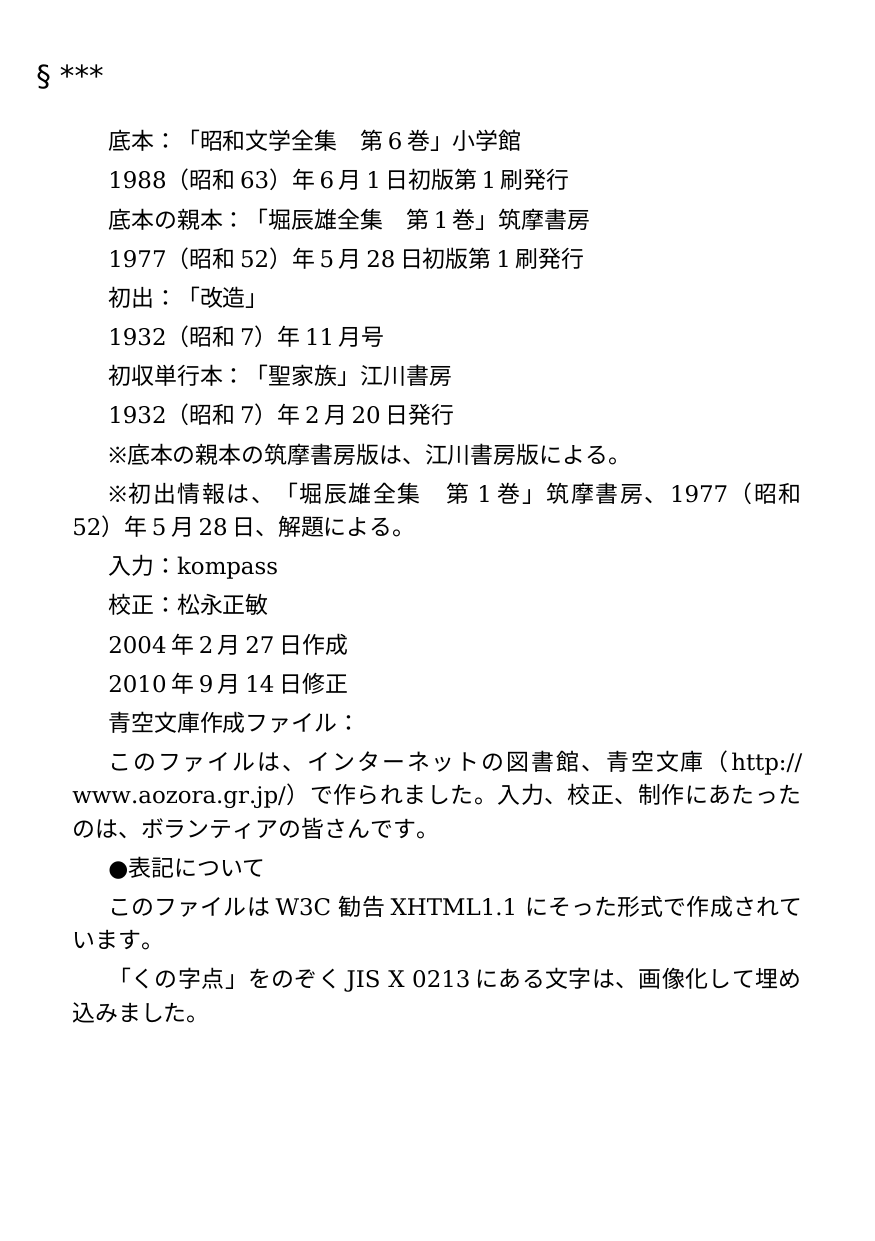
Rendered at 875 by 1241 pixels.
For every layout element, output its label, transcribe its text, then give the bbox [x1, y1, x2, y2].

text 1977（昭和52）年5月28日初版第1刷発行 [72, 241, 802, 274]
text 校正：松永正敏 [72, 587, 802, 621]
text 「くの字点」をのぞくJIS X 0213にある文字は、画像化して埋め込みました。 [72, 961, 802, 1028]
text ※初出情報は、「堀辰雄全集 第1巻」筑摩書房、1977（昭和52）年5月28日、解題による。 [72, 476, 802, 542]
text 底本の親本：「堀辰雄全集 第1巻」筑摩書房 [72, 202, 802, 235]
text 初収単行本：「聖家族」江川書房 [72, 358, 802, 391]
text 2010年9月14日修正 [72, 666, 802, 699]
text 1932（昭和7）年11月号 [72, 319, 802, 352]
text 初出：「改造」 [72, 280, 802, 313]
text 底本：「昭和文学全集 第6巻」小学館 [72, 123, 802, 156]
text 青空文庫作成ファイル： [72, 705, 802, 738]
text ※底本の親本の筑摩書房版は、江川書房版による。 [72, 437, 802, 470]
text 2004年2月27日作成 [72, 626, 802, 660]
text 1988（昭和63）年6月1日初版第1刷発行 [72, 162, 802, 196]
subtitle § *** [36, 60, 838, 94]
text 1932（昭和7）年2月20日発行 [72, 397, 802, 431]
text ●表記について [72, 849, 802, 883]
text このファイルは、インターネットの図書館、青空文庫（http://www.aozora.gr.jp/）で作られました。入力、校正、制作にあたったのは、ボランティアの皆さんです。 [72, 744, 802, 844]
text 入力：kompass [72, 548, 802, 581]
text このファイルは W3C 勧告 XHTML1.1 にそった形式で作成されています。 [72, 889, 802, 955]
